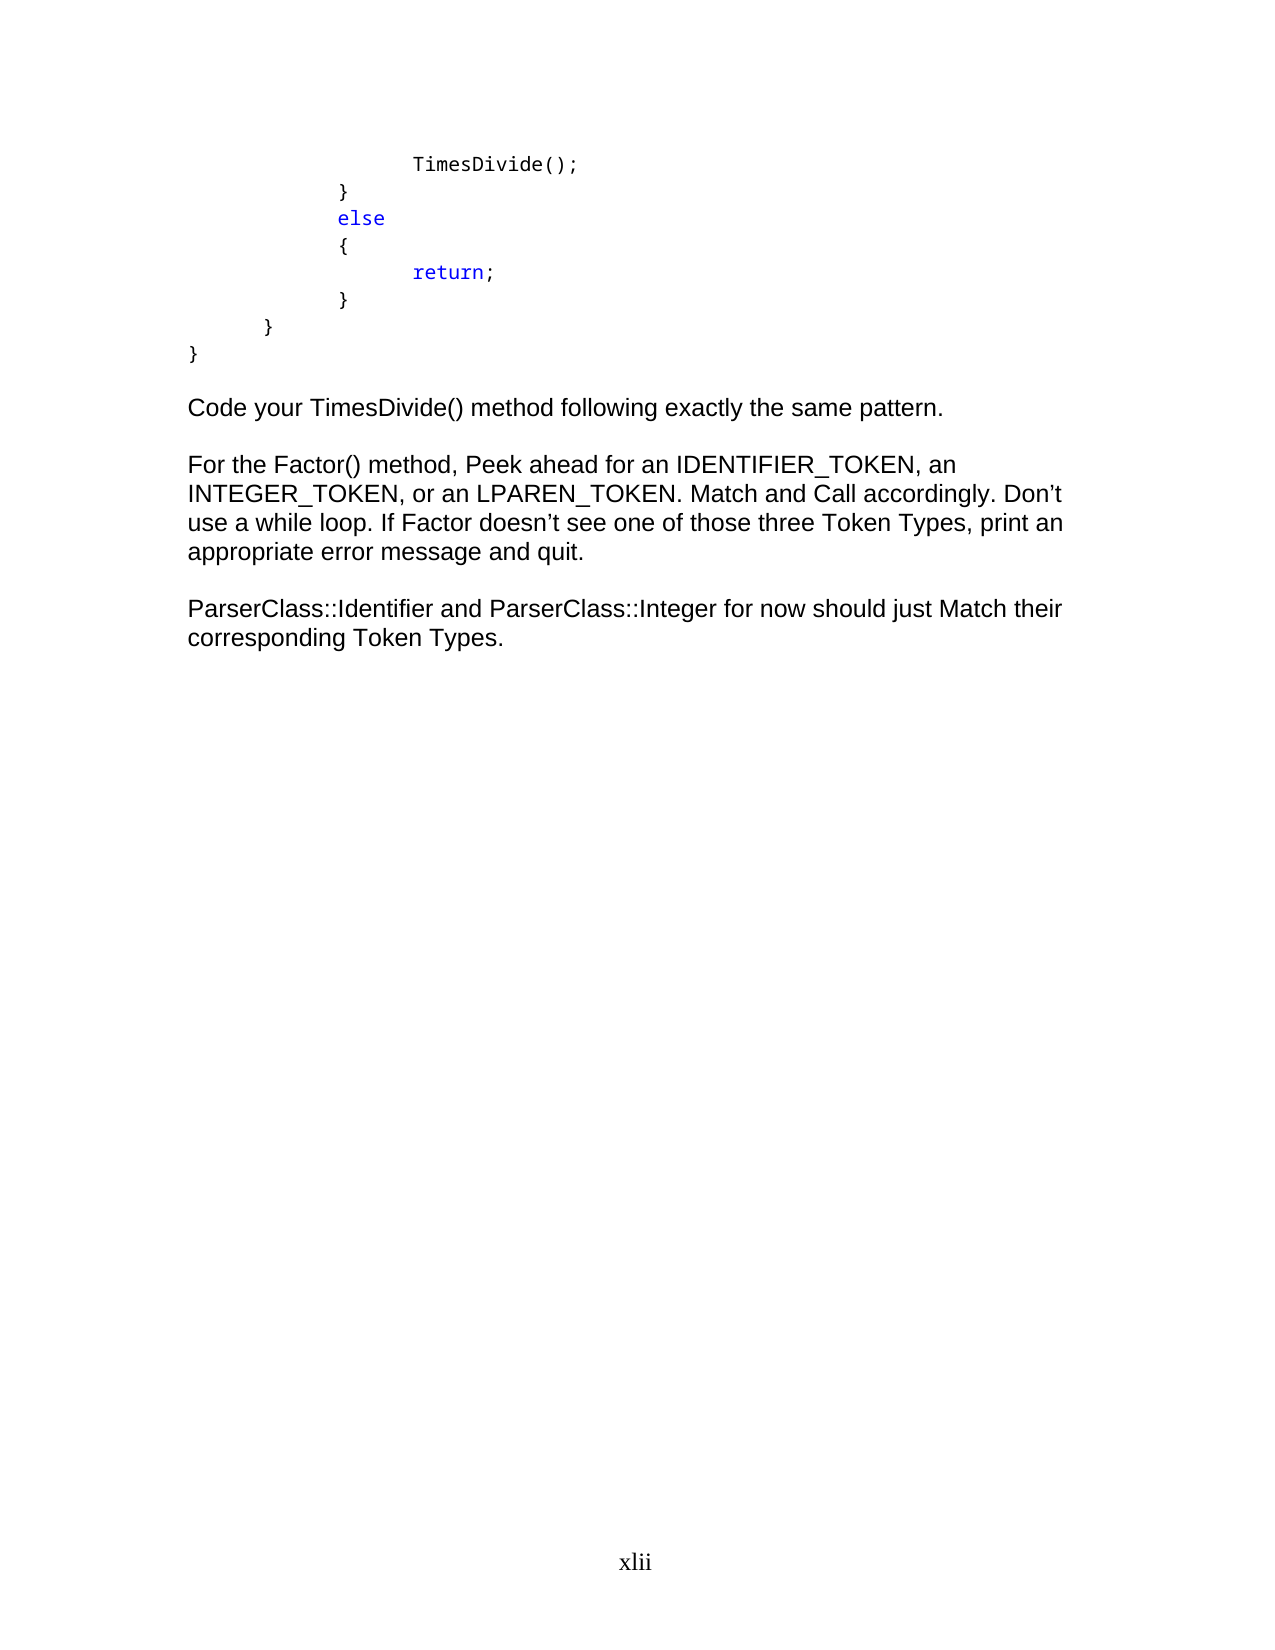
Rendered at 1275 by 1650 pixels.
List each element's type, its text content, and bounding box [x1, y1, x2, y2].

text } [187, 177, 1087, 204]
text } [187, 339, 1087, 366]
text TimesDivide(); [187, 150, 1087, 177]
text ParserClass::Identifier and ParserClass::Integer for now should just Match their corresponding Token Types. [187, 594, 1087, 652]
text For the Factor() method, Peek ahead for an IDENTIFIER_TOKEN, an INTEGER_TOKEN, or an LPAREN_TOKEN. Match and Call accordingly. Don’t use a while loop. If Factor doesn’t see one of those three Token Types, print an appropriate error message and quit. [187, 450, 1087, 565]
text } [187, 312, 1087, 339]
text else [187, 204, 1087, 231]
text return; [187, 258, 1087, 285]
text { [187, 231, 1087, 258]
text Code your TimesDivide() method following exactly the same pattern. [187, 393, 1087, 422]
text } [187, 285, 1087, 312]
